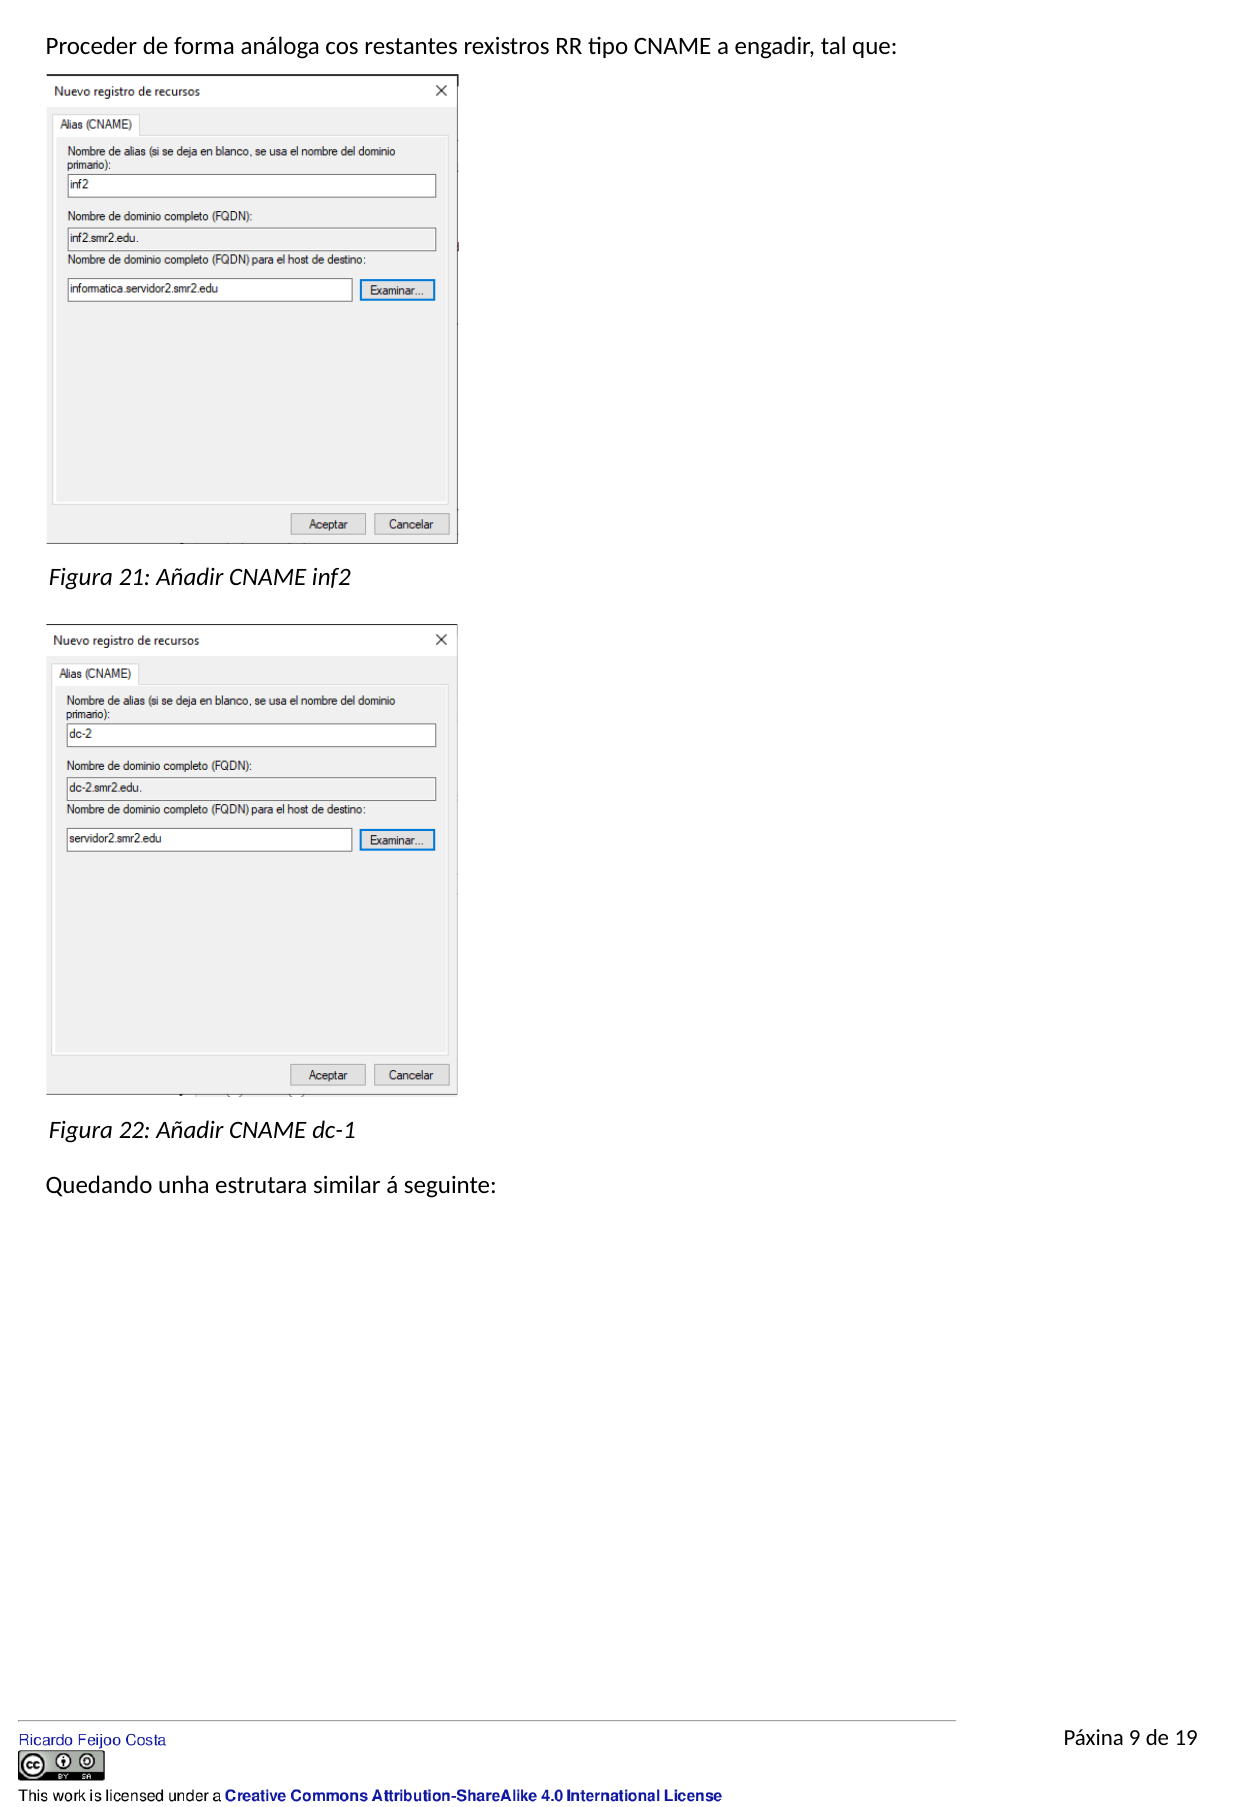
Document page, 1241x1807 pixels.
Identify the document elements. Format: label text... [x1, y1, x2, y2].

text Figura 21: Añadir CNAME dc-1 [48, 1097, 455, 1144]
picture [46, 624, 458, 1097]
text Proceder de forma análoga cos restantes rexistros RR tipo CNAME a engadir, tal que: [45, 30, 1197, 60]
text Quedando unha estrutara similar á seguinte: [45, 1169, 1197, 1199]
text Figura 19: Añadir CNAME inf2 [48, 544, 457, 591]
picture [46, 74, 459, 544]
picture [8, 1715, 957, 1806]
